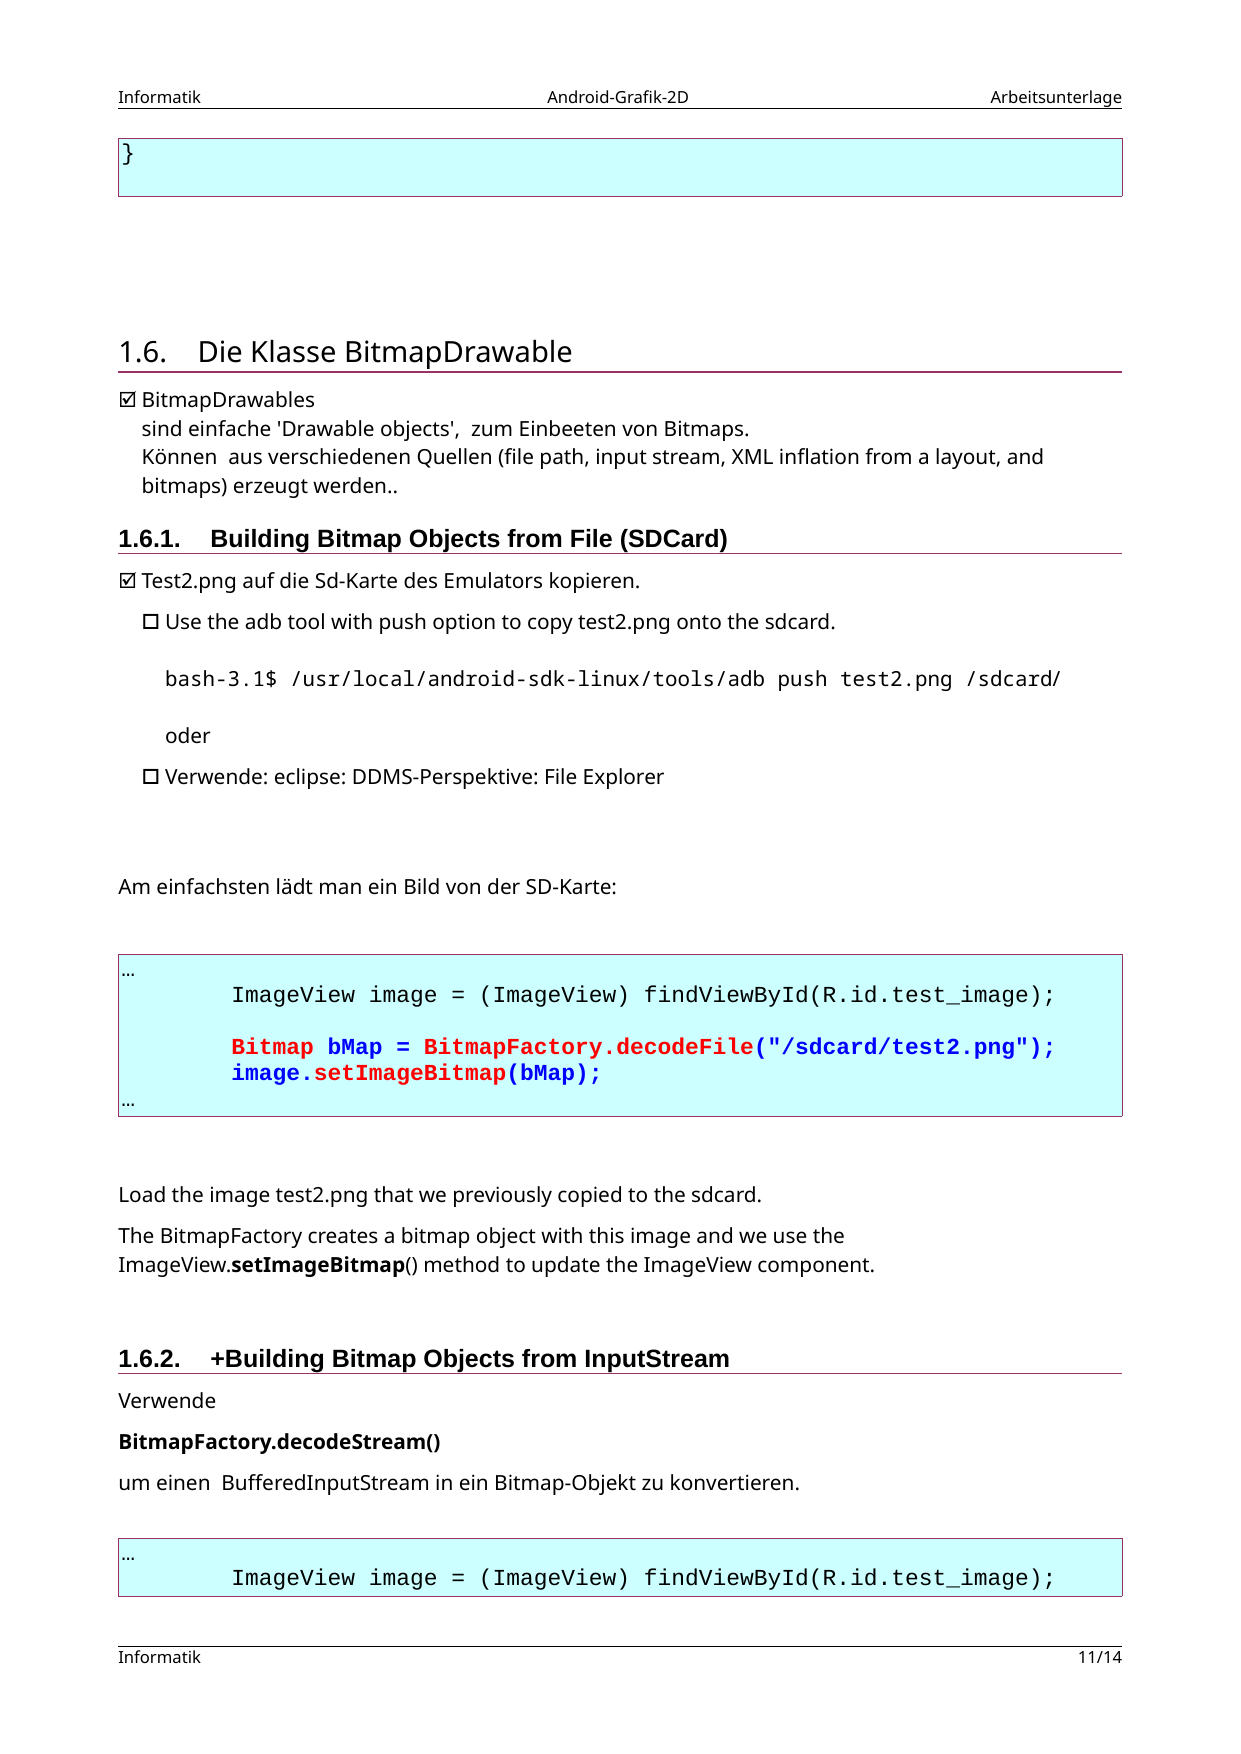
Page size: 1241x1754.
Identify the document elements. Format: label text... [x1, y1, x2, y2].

list Verwende: eclipse: DDMS-Perspektive: File Explorer [141, 762, 1122, 819]
text Load the image test2.png that we previously copied to the sdcard. [118, 1181, 1122, 1209]
text image.setImageBitmap(bMap); [119, 1058, 1122, 1084]
text } [119, 139, 1122, 164]
text ImageView image = (ImageView) findViewById(R.id.test_image); [119, 1564, 1122, 1596]
text Bitmap bMap = BitmapFactory.decodeFile("/sdcard/test2.png"); [119, 1032, 1122, 1058]
text Verwende [118, 1387, 1122, 1415]
text BitmapFactory.decodeStream() [118, 1427, 1122, 1456]
list Use the adb tool with push option to copy test2.png onto the sdcard. bash-3.1$ /usr/local/android-sdk-linux/tools/adb push test2.png /sdcard/ oder [141, 607, 1122, 749]
list BitmapDrawables sind einfache 'Drawable objects', zum Einbeeten von Bitmaps. Können aus verschiedenen Quellen (file path, input stream, XML inflation from a layout, and bitmaps) erzeugt werden.. [118, 385, 1122, 499]
text The BitmapFactory creates a bitmap object with this image and we use the ImageView.setImageBitmap() method to update the ImageView component. [118, 1221, 1122, 1278]
subtitle Die Klasse BitmapDrawable [118, 331, 1122, 371]
text … [119, 955, 1122, 980]
subtitle Building Bitmap Objects from File (SDCard) [118, 524, 1122, 553]
subtitle +Building Bitmap Objects from InputStream [118, 1344, 1122, 1373]
text ImageView image = (ImageView) findViewById(R.id.test_image); [119, 980, 1122, 1006]
text … [119, 1539, 1122, 1564]
text … [119, 1084, 1122, 1116]
text um einen BufferedInputStream in ein Bitmap-Objekt zu konvertieren. [118, 1468, 1122, 1525]
list Test2.png auf die Sd-Karte des Emulators kopieren. [118, 566, 1122, 595]
text Am einfachsten lädt man ein Bild von der SD-Karte: [118, 872, 1122, 901]
